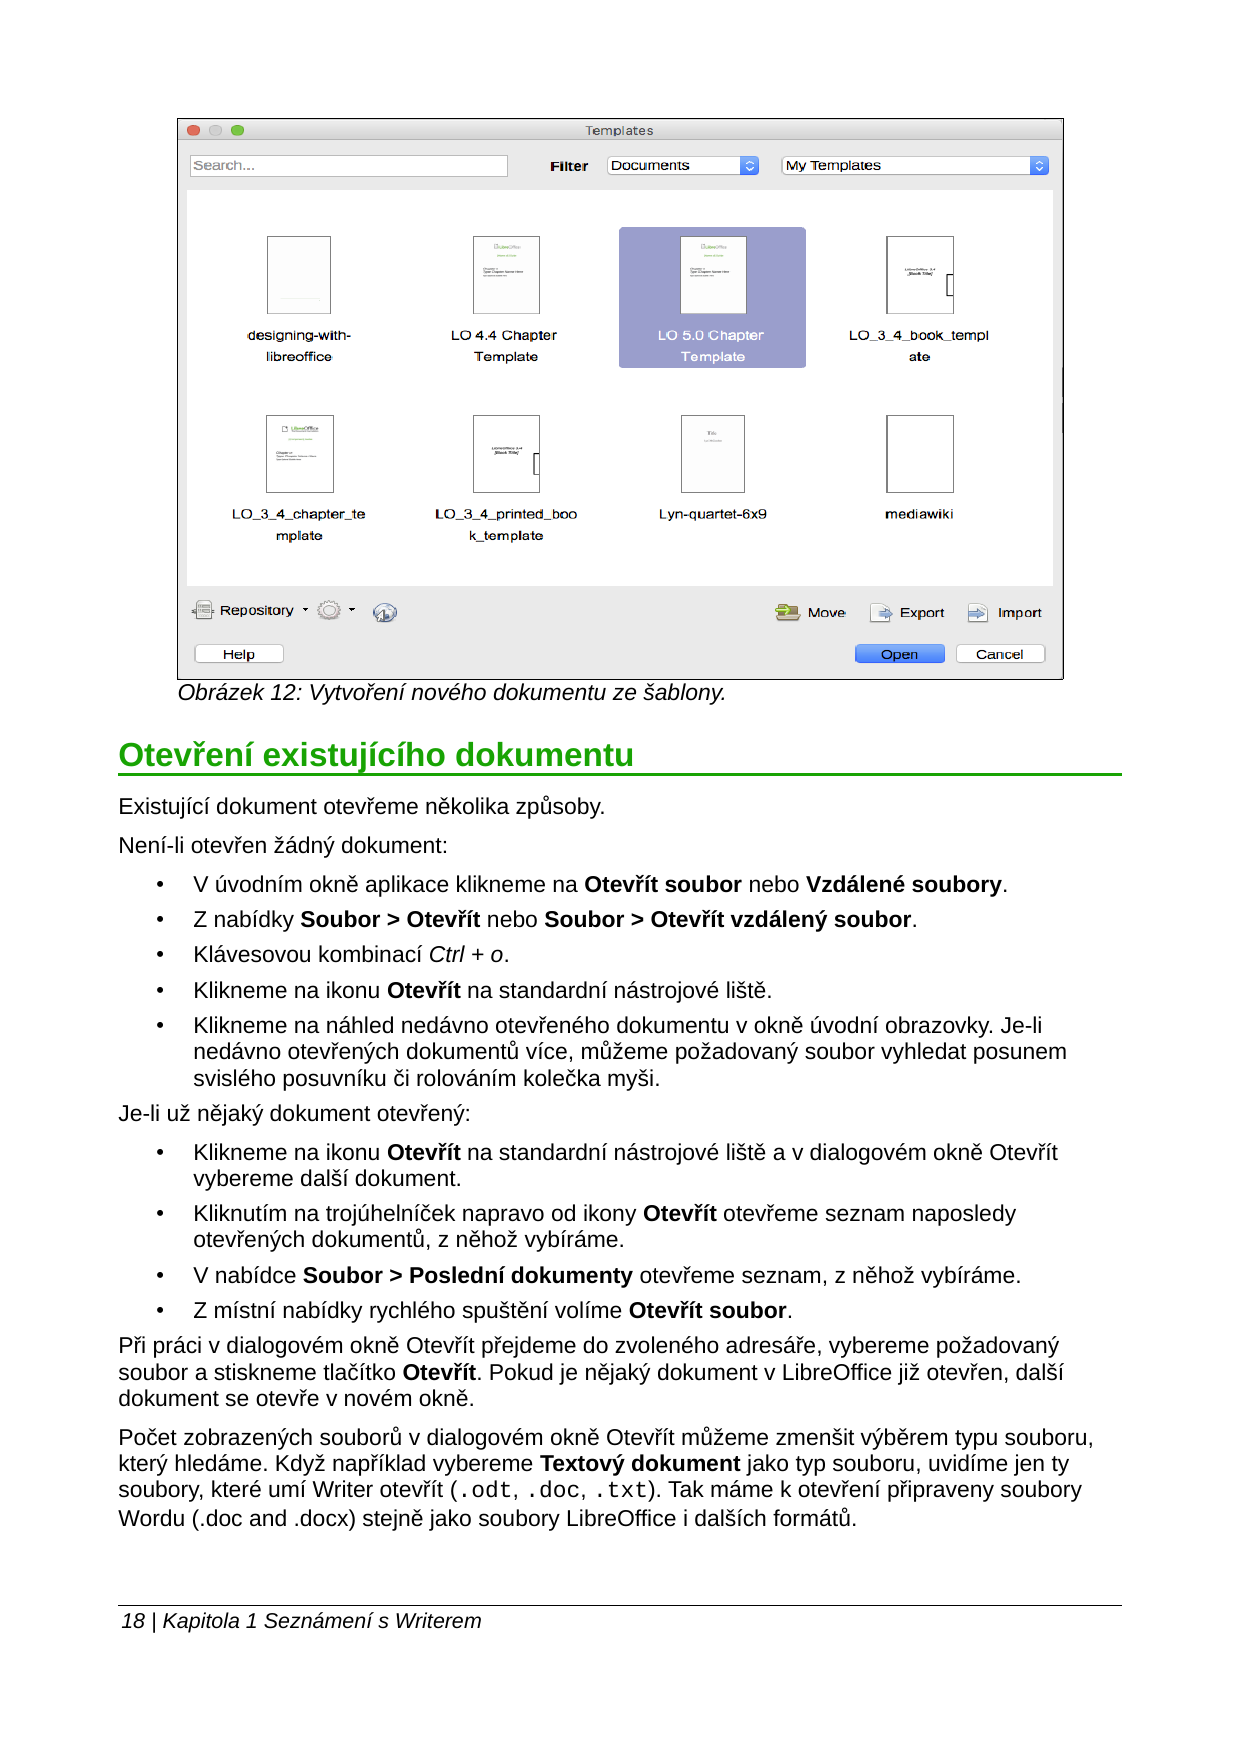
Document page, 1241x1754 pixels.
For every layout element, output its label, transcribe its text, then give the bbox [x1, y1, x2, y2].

text Obrázek 12: Vytvoření nového dokumentu ze šablony. [177, 680, 1063, 706]
text Počet zobrazených souborů v dialogovém okně Otevřít můžeme zmenšit výběrem typu souboru, který hledáme. Když například vybereme Textový dokument jako typ souboru, uvidíme jen ty soubory, které umí Writer otevřít (.odt, .doc, .txt). Tak máme k otevření připraveny soubory Wordu (.doc and .docx) stejně jako soubory LibreOffice i dalších formátů. [118, 1424, 1122, 1531]
list Kliknutím na trojúhelníček napravo od ikony Otevřít otevřeme seznam naposledy otevřených dokumentů, z něhož vybíráme. [156, 1200, 1122, 1253]
list V nabídce Soubor > Poslední dokumenty otevřeme seznam, z něhož vybíráme. [156, 1262, 1122, 1288]
list Klávesovou kombinací Ctrl + o. [156, 941, 1122, 968]
text Je-li už nějaký dokument otevřený: [118, 1100, 1122, 1126]
text Existující dokument otevřeme několika způsoby. [118, 793, 1122, 819]
list Klikneme na ikonu Otevřít na standardní nástrojové liště. [156, 977, 1122, 1003]
list V úvodním okně aplikace klikneme na Otevřít soubor nebo Vzdálené soubory. [156, 871, 1122, 897]
text Při práci v dialogovém okně Otevřít přejdeme do zvoleného adresáře, vybereme požadovaný soubor a stiskneme tlačítko Otevřít. Pokud je nějaký dokument v LibreOffice již otevřen, další dokument se otevře v novém okně. [118, 1332, 1122, 1411]
list Klikneme na náhled nedávno otevřeného dokumentu v okně úvodní obrazovky. Je-li nedávno otevřených dokumentů více, můžeme požadovaný soubor vyhledat posunem svislého posuvníku či rolováním kolečka myši. [156, 1012, 1122, 1091]
subtitle Otevření existujícího dokumentu [118, 735, 1122, 773]
list Z místní nabídky rychlého spuštění volíme Otevřít soubor. [156, 1297, 1122, 1323]
picture [178, 119, 1063, 679]
list Klikneme na ikonu Otevřít na standardní nástrojové liště a v dialogovém okně Otevřít vybereme další dokument. [156, 1138, 1122, 1191]
text Není-li otevřen žádný dokument: [118, 832, 1122, 858]
list Z nabídky Soubor > Otevřít nebo Soubor > Otevřít vzdálený soubor. [156, 906, 1122, 932]
